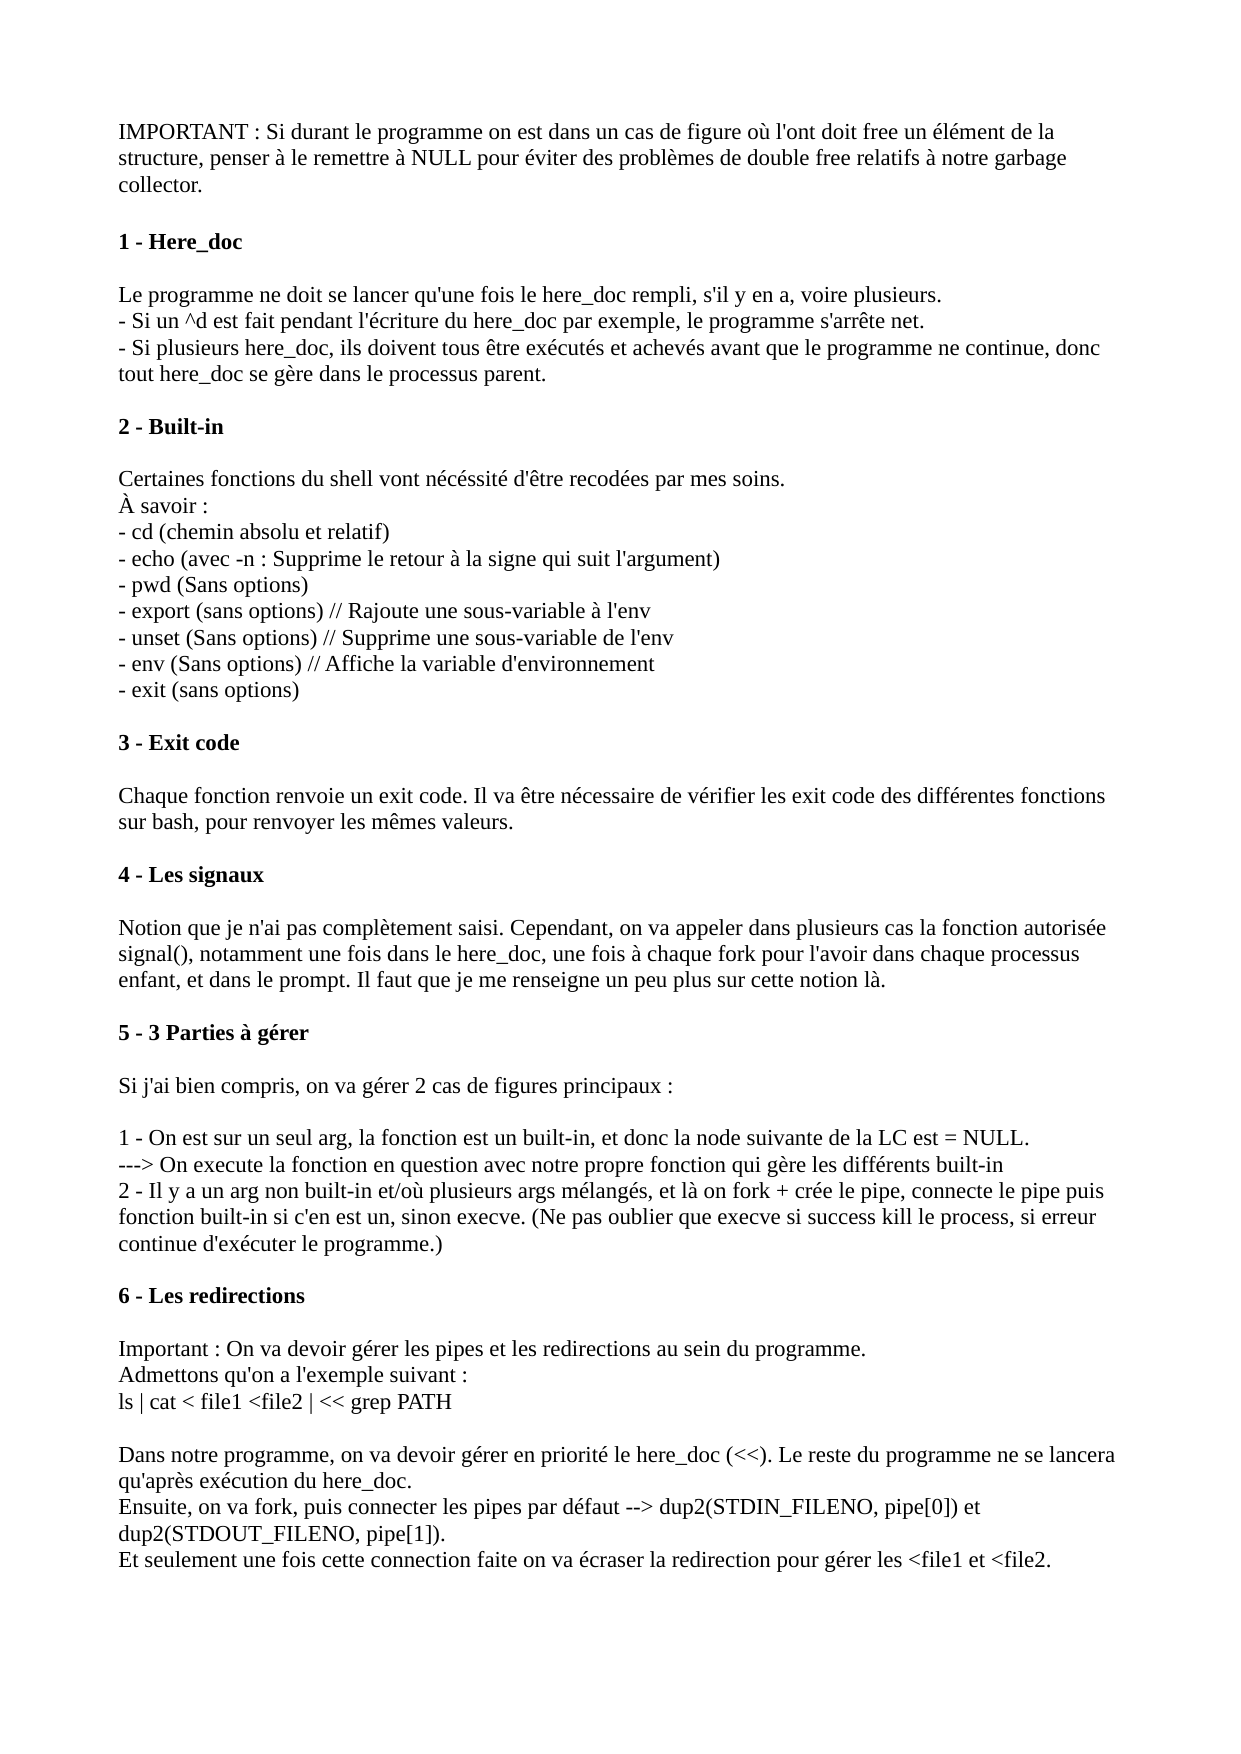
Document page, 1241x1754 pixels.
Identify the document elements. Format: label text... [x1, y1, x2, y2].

text - pwd (Sans options) [118, 571, 1122, 597]
text 3 - Exit code [118, 729, 1122, 755]
text 2 - Built-in [118, 413, 1122, 439]
text ---> On execute la fonction en question avec notre propre fonction qui gère les différents built-in [118, 1151, 1122, 1177]
text - export (sans options) // Rajoute une sous-variable à l'env [118, 597, 1122, 624]
text - Si plusieurs here_doc, ils doivent tous être exécutés et achevés avant que le programme ne continue, donc tout here_doc se gère dans le processus parent. [118, 334, 1122, 386]
text Ensuite, on va fork, puis connecter les pipes par défaut --> dup2(STDIN_FILENO, pipe[0]) et dup2(STDOUT_FILENO, pipe[1]). [118, 1493, 1122, 1546]
text Si j'ai bien compris, on va gérer 2 cas de figures principaux : [118, 1072, 1122, 1098]
text - echo (avec -n : Supprime le retour à la signe qui suit l'argument) [118, 544, 1122, 571]
text - cd (chemin absolu et relatif) [118, 518, 1122, 544]
text - Si un ^d est fait pendant l'écriture du here_doc par exemple, le programme s'arrête net. [118, 307, 1122, 334]
text - env (Sans options) // Affiche la variable d'environnement [118, 650, 1122, 676]
text Le programme ne doit se lancer qu'une fois le here_doc rempli, s'il y en a, voire plusieurs. [118, 281, 1122, 307]
text 1 - Here_doc [118, 228, 1122, 255]
text ls | cat < file1 <file2 | << grep PATH [118, 1388, 1122, 1414]
text 1 - On est sur un seul arg, la fonction est un built-in, et donc la node suivante de la LC est = NULL. [118, 1124, 1122, 1151]
text Et seulement une fois cette connection faite on va écraser la redirection pour gérer les <file1 et <file2. [118, 1546, 1122, 1572]
text - exit (sans options) [118, 676, 1122, 703]
text - unset (Sans options) // Supprime une sous-variable de l'env [118, 624, 1122, 650]
text Dans notre programme, on va devoir gérer en priorité le here_doc (<<). Le reste du programme ne se lancera qu'après exécution du here_doc. [118, 1441, 1122, 1493]
text 2 - Il y a un arg non built-in et/où plusieurs args mélangés, et là on fork + crée le pipe, connecte le pipe puis fonction built-in si c'en est un, sinon execve. (Ne pas oublier que execve si success kill le process, si erreur continue d'exécuter le programme.) [118, 1177, 1122, 1256]
text Certaines fonctions du shell vont nécéssité d'être recodées par mes soins. [118, 466, 1122, 492]
text Chaque fonction renvoie un exit code. Il va être nécessaire de vérifier les exit code des différentes fonctions sur bash, pour renvoyer les mêmes valeurs. [118, 782, 1122, 834]
text À savoir : [118, 492, 1122, 518]
text Admettons qu'on a l'exemple suivant : [118, 1362, 1122, 1388]
text 6 - Les redirections [118, 1282, 1122, 1309]
text 5 - 3 Parties à gérer [118, 1019, 1122, 1045]
text IMPORTANT : Si durant le programme on est dans un cas de figure où l'ont doit free un élément de la structure, penser à le remettre à NULL pour éviter des problèmes de double free relatifs à notre garbage collector. [118, 118, 1122, 197]
text Important : On va devoir gérer les pipes et les redirections au sein du programme. [118, 1335, 1122, 1362]
text Notion que je n'ai pas complètement saisi. Cependant, on va appeler dans plusieurs cas la fonction autorisée signal(), notamment une fois dans le here_doc, une fois à chaque fork pour l'avoir dans chaque processus enfant, et dans le prompt. Il faut que je me renseigne un peu plus sur cette notion là. [118, 913, 1122, 993]
text 4 - Les signaux [118, 861, 1122, 887]
